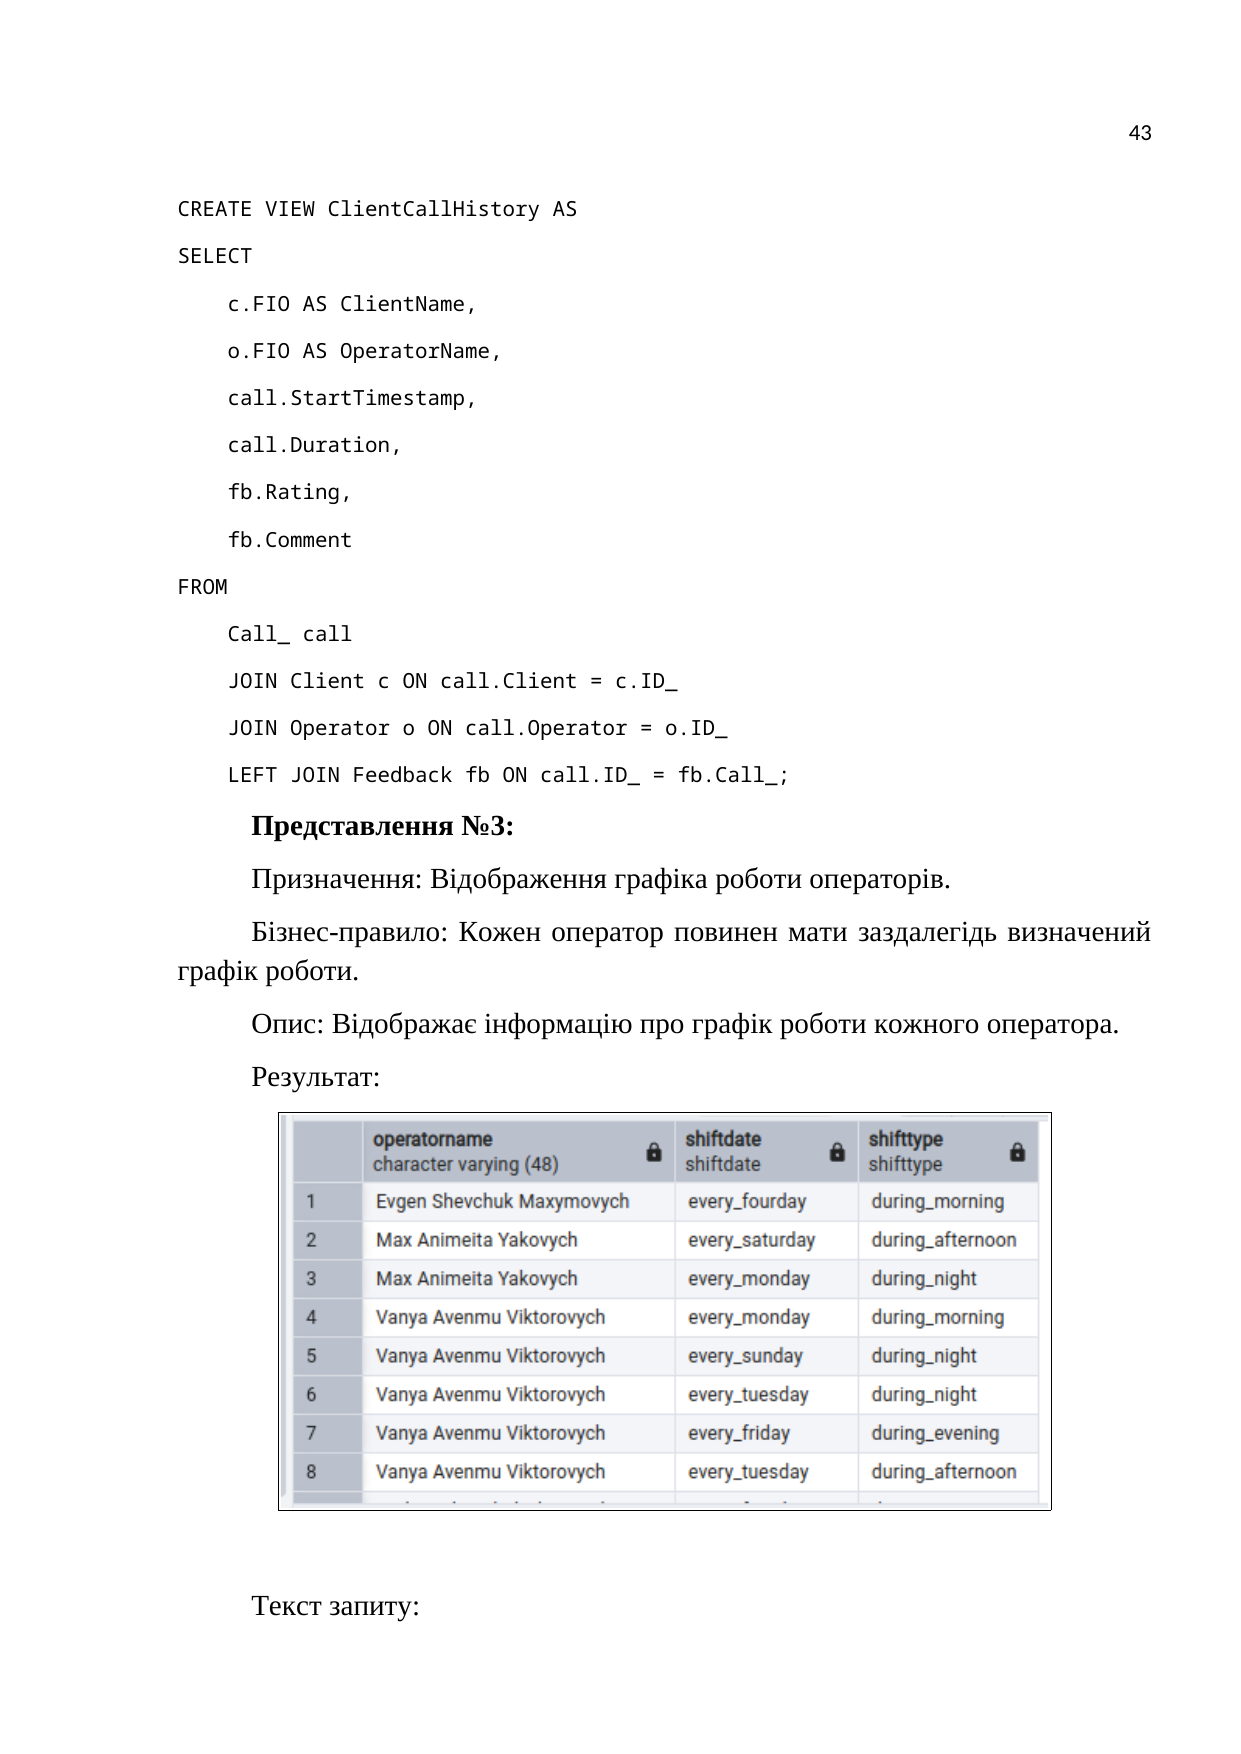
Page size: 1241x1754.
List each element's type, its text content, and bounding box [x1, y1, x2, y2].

text o.FIO AS OperatorName, [177, 336, 1152, 364]
text Представлення №3: [177, 808, 1152, 841]
text Бізнес-правило: Кожен оператор повинен мати заздалегідь визначений графік роботи. [177, 914, 1152, 986]
text Call_ call [177, 619, 1152, 647]
text SELECT [177, 242, 1152, 270]
text JOIN Client c ON call.Client = c.ID_ [177, 666, 1152, 695]
text Текст запиту: [177, 1588, 1152, 1622]
text c.FIO AS ClientName, [177, 289, 1152, 317]
text call.Duration, [177, 430, 1152, 459]
text JOIN Operator o ON call.Operator = o.ID_ [177, 713, 1152, 742]
text Результат: [177, 1059, 1152, 1092]
picture [280, 1115, 1049, 1508]
text FROM [177, 572, 1152, 600]
text fb.Rating, [177, 477, 1152, 506]
text Опис: Відображає інформацію про графік роботи кожного оператора. [177, 1006, 1152, 1039]
text call.StartTimestamp, [177, 383, 1152, 412]
text LEFT JOIN Feedback fb ON call.ID_ = fb.Call_; [177, 761, 1152, 789]
text Призначення: Відображення графіка роботи операторів. [177, 861, 1152, 894]
text CREATE VIEW ClientCallHistory AS [177, 194, 1152, 223]
text fb.Comment [177, 525, 1152, 553]
